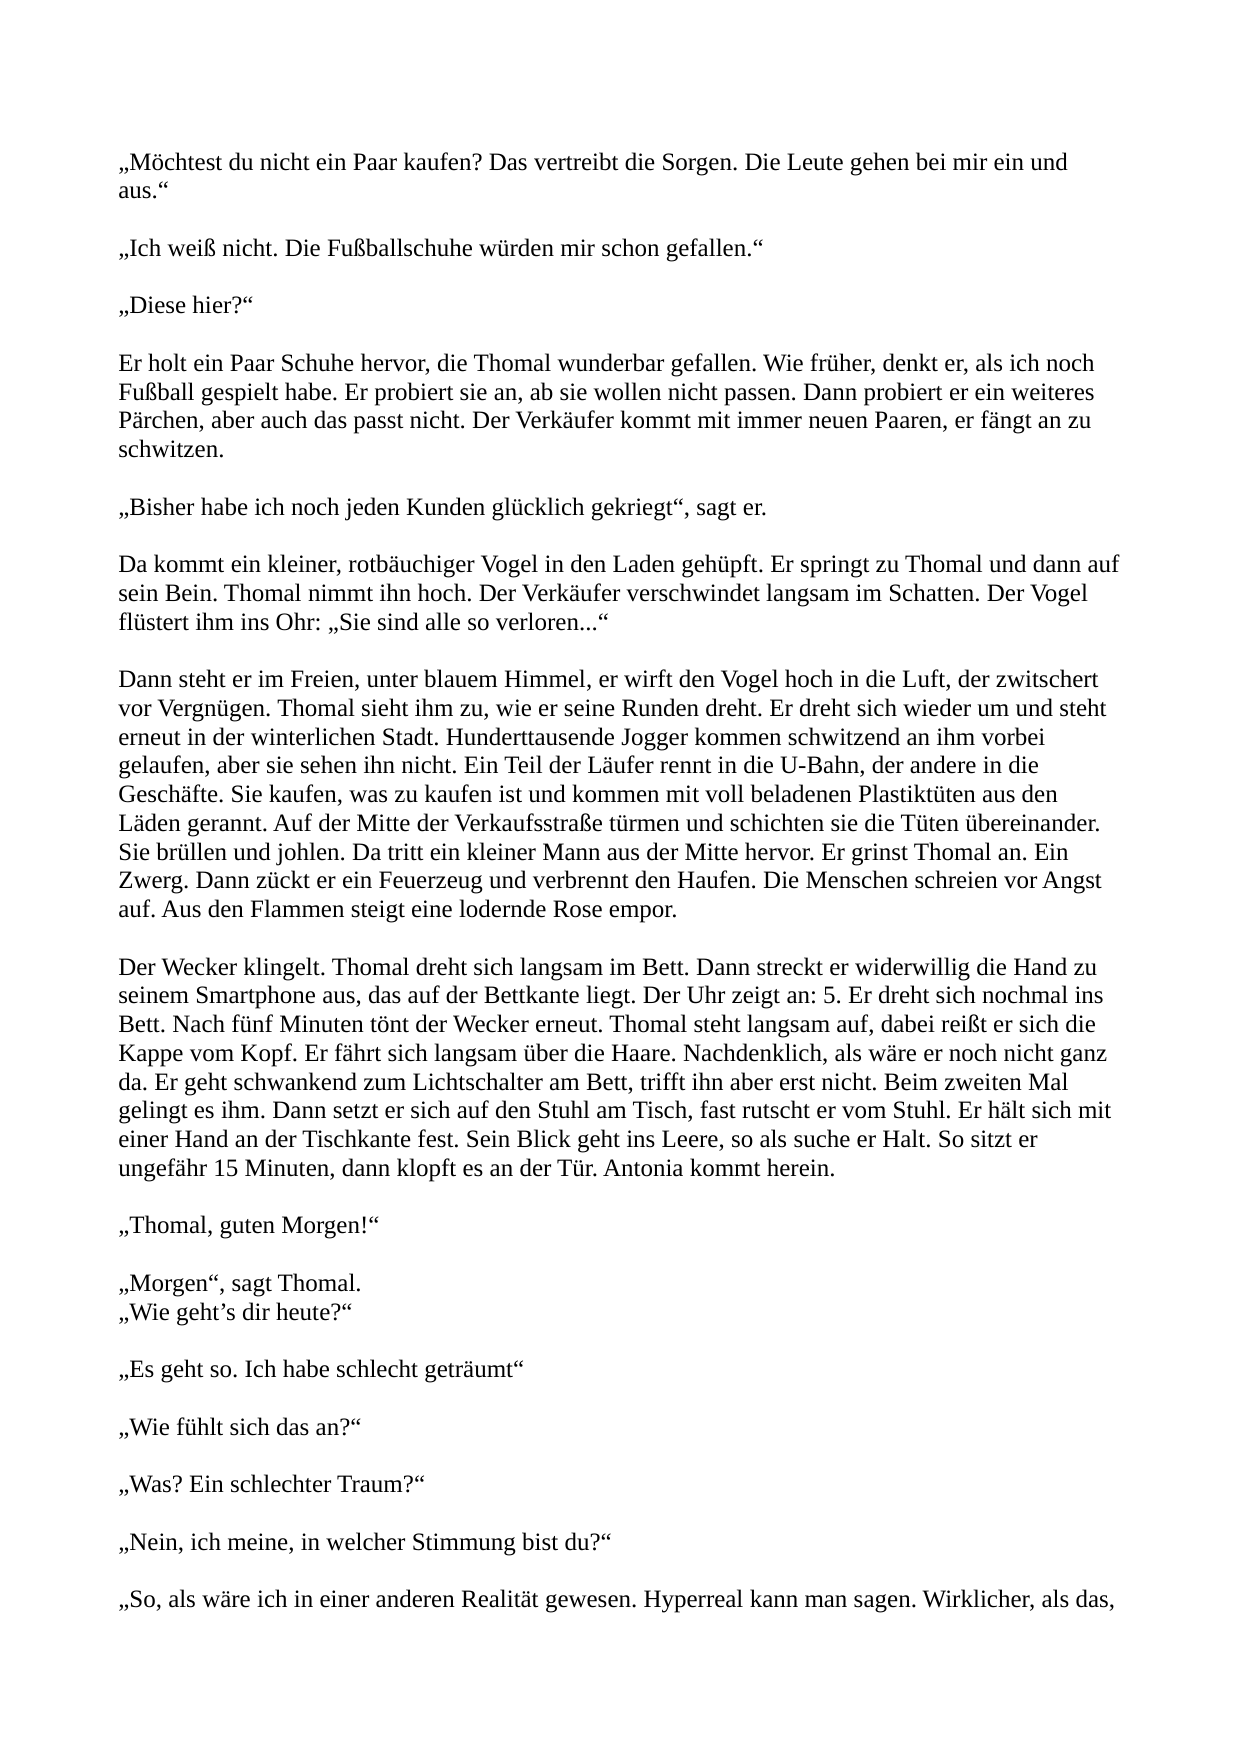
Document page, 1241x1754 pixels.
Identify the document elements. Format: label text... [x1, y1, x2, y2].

text Da kommt ein kleiner, rotbäuchiger Vogel in den Laden gehüpft. Er springt zu Thomal und dann auf sein Bein. Thomal nimmt ihn hoch. Der Verkäufer verschwindet langsam im Schatten. Der Vogel flüstert ihm ins Ohr: „Sie sind alle so verloren...“ [118, 549, 1122, 636]
text Dann steht er im Freien, unter blauem Himmel, er wirft den Vogel hoch in die Luft, der zwitschert vor Vergnügen. Thomal sieht ihm zu, wie er seine Runden dreht. Er dreht sich wieder um und steht erneut in der winterlichen Stadt. Hunderttausende Jogger kommen schwitzend an ihm vorbei gelaufen, aber sie sehen ihn nicht. Ein Teil der Läufer rennt in die U-Bahn, der andere in die Geschäfte. Sie kaufen, was zu kaufen ist und kommen mit voll beladenen Plastiktüten aus den Läden gerannt. Auf der Mitte der Verkaufsstraße türmen und schichten sie die Tüten übereinander. Sie brüllen und johlen. Da tritt ein kleiner Mann aus der Mitte hervor. Er grinst Thomal an. Ein Zwerg. Dann zückt er ein Feuerzeug und verbrennt den Haufen. Die Menschen schreien vor Angst auf. Aus den Flammen steigt eine lodernde Rose empor. [118, 664, 1122, 923]
text „Diese hier?“ [118, 291, 1122, 319]
text „Morgen“, sagt Thomal. [118, 1268, 1122, 1297]
text „Bisher habe ich noch jeden Kunden glücklich gekriegt“, sagt er. [118, 492, 1122, 521]
text Er holt ein Paar Schuhe hervor, die Thomal wunderbar gefallen. Wie früher, denkt er, als ich noch Fußball gespielt habe. Er probiert sie an, ab sie wollen nicht passen. Dann probiert er ein weiteres Pärchen, aber auch das passt nicht. Der Verkäufer kommt mit immer neuen Paaren, er fängt an zu schwitzen. [118, 348, 1122, 463]
text „Wie geht’s dir heute?“ [118, 1297, 1122, 1326]
text „Ich weiß nicht. Die Fußballschuhe würden mir schon gefallen.“ [118, 233, 1122, 262]
text „Was? Ein schlechter Traum?“ [118, 1469, 1122, 1498]
text „Nein, ich meine, in welcher Stimmung bist du?“ [118, 1527, 1122, 1556]
text „Möchtest du nicht ein Paar kaufen? Das vertreibt die Sorgen. Die Leute gehen bei mir ein und aus.“ [118, 147, 1122, 204]
text „Wie fühlt sich das an?“ [118, 1412, 1122, 1441]
text Der Wecker klingelt. Thomal dreht sich langsam im Bett. Dann streckt er widerwillig die Hand zu seinem Smartphone aus, das auf der Bettkante liegt. Der Uhr zeigt an: 5. Er dreht sich nochmal ins Bett. Nach fünf Minuten tönt der Wecker erneut. Thomal steht langsam auf, dabei reißt er sich die Kappe vom Kopf. Er fährt sich langsam über die Haare. Nachdenklich, als wäre er noch nicht ganz da. Er geht schwankend zum Lichtschalter am Bett, trifft ihn aber erst nicht. Beim zweiten Mal gelingt es ihm. Dann setzt er sich auf den Stuhl am Tisch, fast rutscht er vom Stuhl. Er hält sich mit einer Hand an der Tischkante fest. Sein Blick geht ins Leere, so als suche er Halt. So sitzt er ungefähr 15 Minuten, dann klopft es an der Tür. Antonia kommt herein. [118, 952, 1122, 1182]
text „So, als wäre ich in einer anderen Realität gewesen. Hyperreal kann man sagen. Wirklicher, als das, [118, 1584, 1122, 1613]
text „Thomal, guten Morgen!“ [118, 1211, 1122, 1239]
text „Es geht so. Ich habe schlecht geträumt“ [118, 1354, 1122, 1383]
